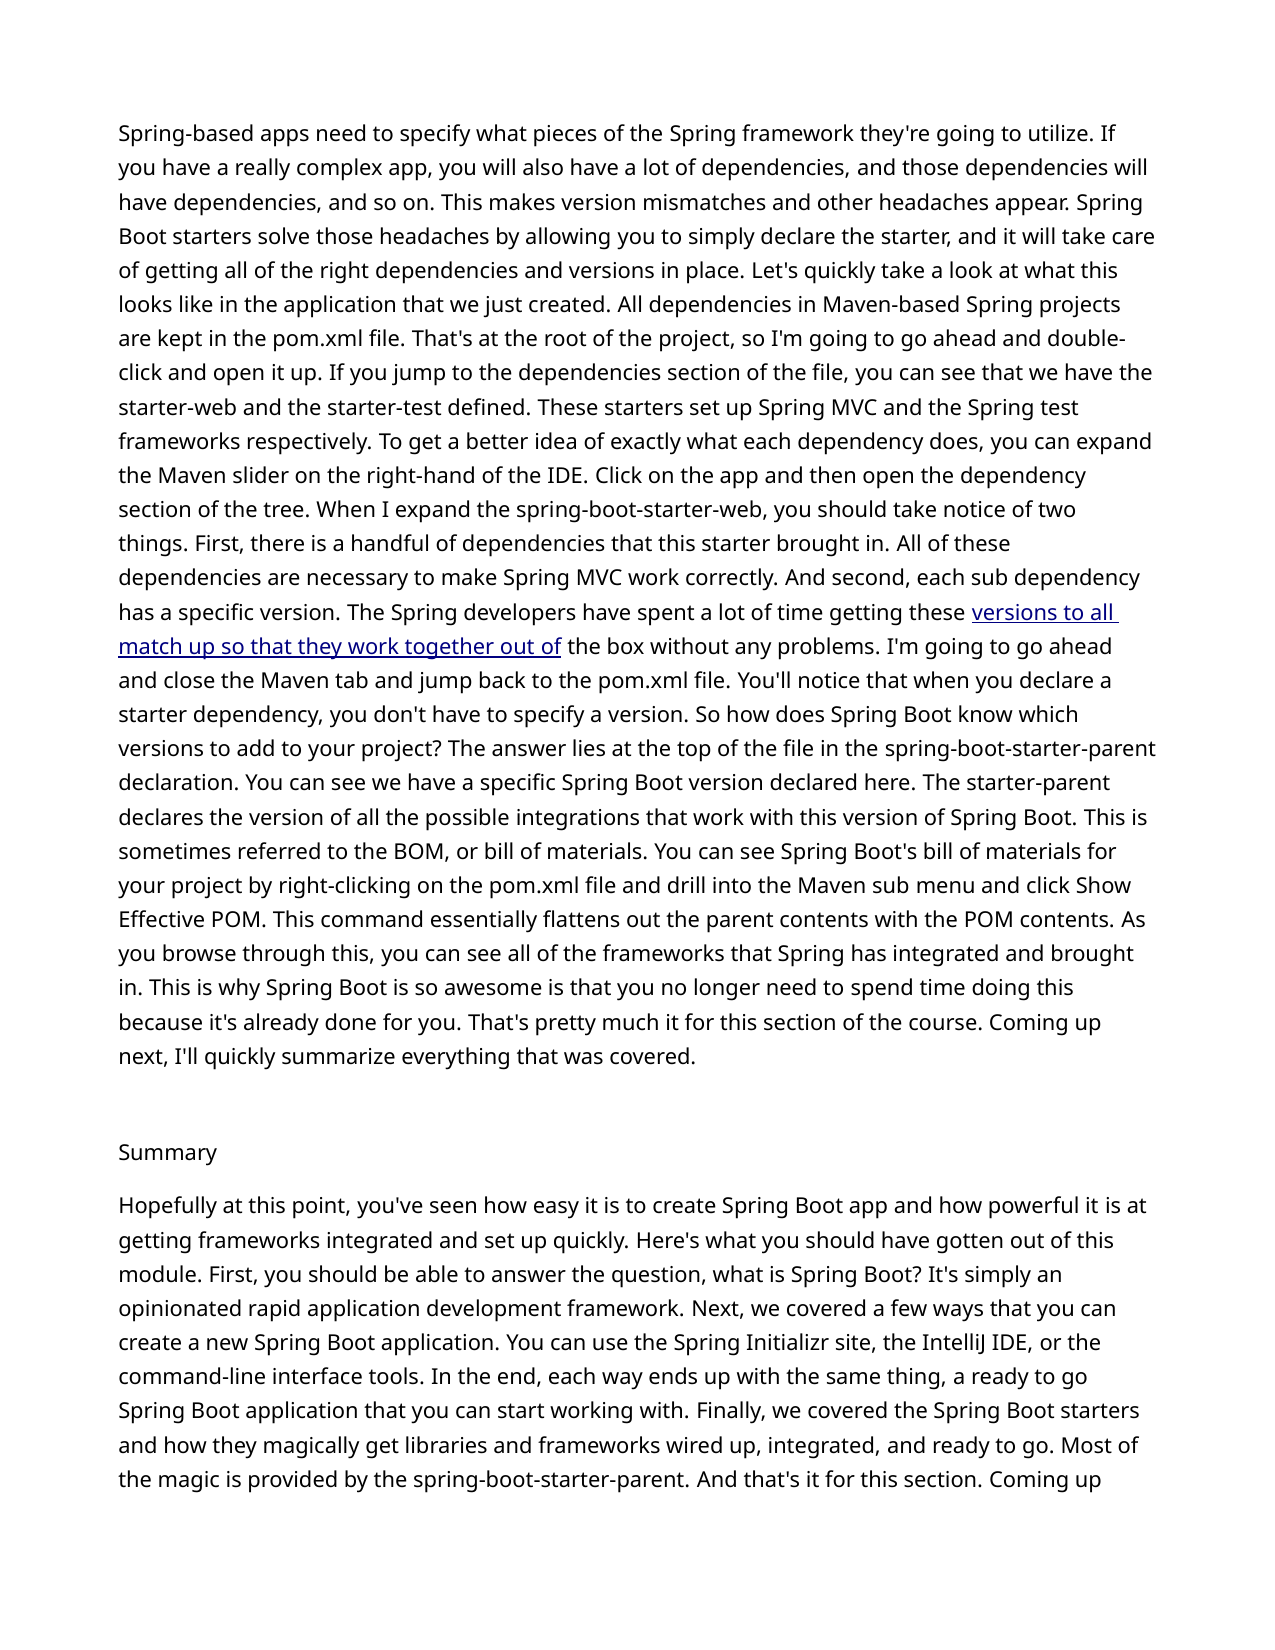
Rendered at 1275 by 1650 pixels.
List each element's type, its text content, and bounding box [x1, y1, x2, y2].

subtitle Summary [118, 1137, 1157, 1167]
text Spring-based apps need to specify what pieces of the Spring framework they're going to utilize. If you have a really complex app, you will also have a lot of dependencies, and those dependencies will have dependencies, and so on. This makes version mismatches and other headaches appear. Spring Boot starters solve those headaches by allowing you to simply declare the starter, and it will take care of getting all of the right dependencies and versions in place. Let's quickly take a look at what this looks like in the application that we just created. All dependencies in Maven-based Spring projects are kept in the pom.xml file. That's at the root of the project, so I'm going to go ahead and double-click and open it up. If you jump to the dependencies section of the file, you can see that we have the starter-web and the starter-test defined. These starters set up Spring MVC and the Spring test frameworks respectively. To get a better idea of exactly what each dependency does, you can expand the Maven slider on the right-hand of the IDE. Click on the app and then open the dependency section of the tree. When I expand the spring-boot-starter-web, you should take notice of two things. First, there is a handful of dependencies that this starter brought in. All of these dependencies are necessary to make Spring MVC work correctly. And second, each sub dependency has a specific version. The Spring developers have spent a lot of time getting these versions to all match up so that they work together out of the box without any problems. I'm going to go ahead and close the Maven tab and jump back to the pom.xml file. You'll notice that when you declare a starter dependency, you don't have to specify a version. So how does Spring Boot know which versions to add to your project? The answer lies at the top of the file in the spring-boot-starter-parent declaration. You can see we have a specific Spring Boot version declared here. The starter-parent declares the version of all the possible integrations that work with this version of Spring Boot. This is sometimes referred to the BOM, or bill of materials. You can see Spring Boot's bill of materials for your project by right-clicking on the pom.xml file and drill into the Maven sub menu and click Show Effective POM. This command essentially flattens out the parent contents with the POM contents. As you browse through this, you can see all of the frameworks that Spring has integrated and brought in. This is why Spring Boot is so awesome is that you no longer need to spend time doing this because it's already done for you. That's pretty much it for this section of the course. Coming up next, I'll quickly summarize everything that was covered. [118, 118, 1157, 1070]
text Hopefully at this point, you've seen how easy it is to create Spring Boot app and how powerful it is at getting frameworks integrated and set up quickly. Here's what you should have gotten out of this module. First, you should be able to answer the question, what is Spring Boot? It's simply an opinionated rapid application development framework. Next, we covered a few ways that you can create a new Spring Boot application. You can use the Spring Initializr site, the IntelliJ IDE, or the command-line interface tools. In the end, each way ends up with the same thing, a ready to go Spring Boot application that you can start working with. Finally, we covered the Spring Boot starters and how they magically get libraries and frameworks wired up, integrated, and ready to go. Most of the magic is provided by the spring-boot-starter-parent. And that's it for this section. Coming up [118, 1191, 1157, 1494]
